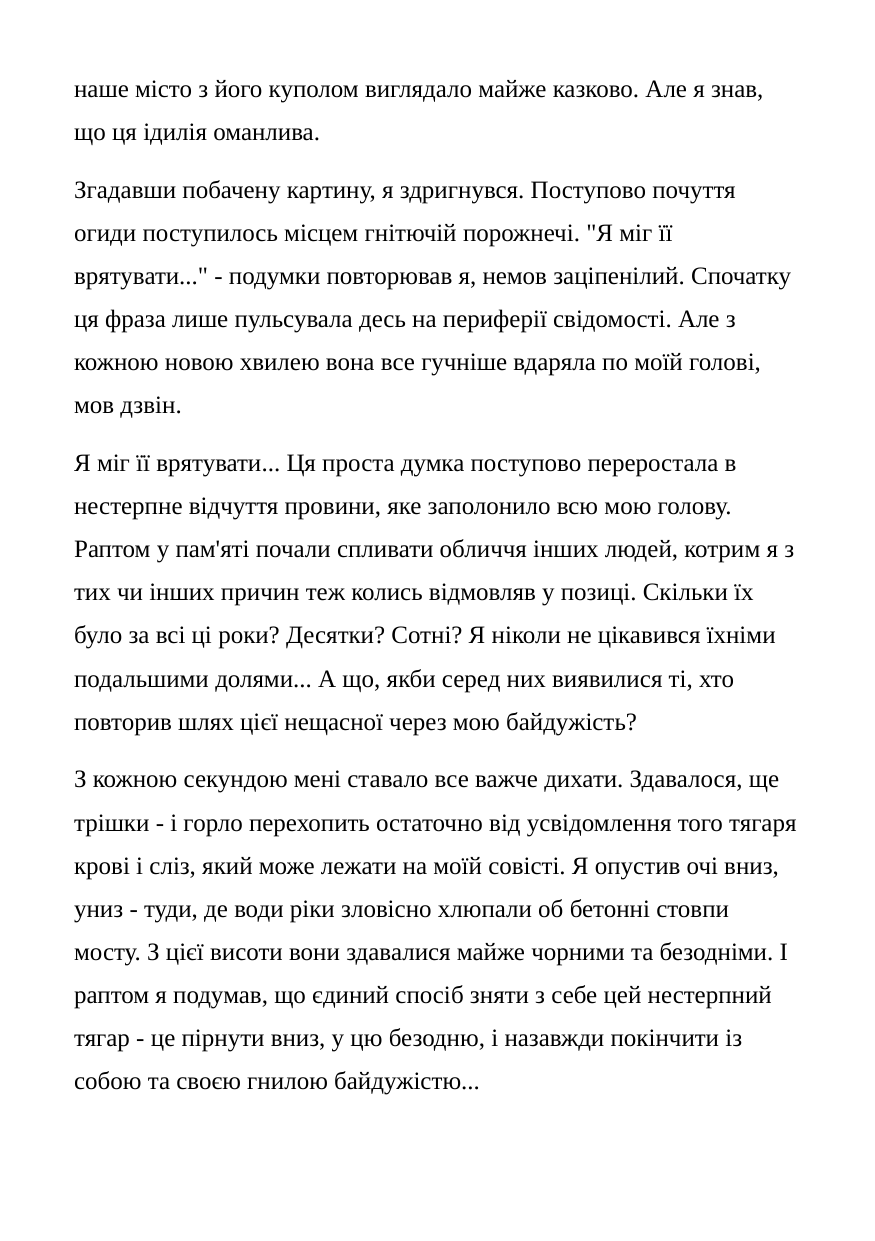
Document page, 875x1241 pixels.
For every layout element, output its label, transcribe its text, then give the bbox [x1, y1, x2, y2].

text Я міг її врятувати... Ця проста думка поступово переростала в нестерпне відчуття провини, яке заполонило всю мою голову. Раптом у пам'яті почали спливати обличчя інших людей, котрим я з тих чи інших причин теж колись відмовляв у позиці. Скільки їх було за всі ці роки? Десятки? Сотні? Я ніколи не цікавився їхніми подальшими долями... А що, якби серед них виявилися ті, хто повторив шлях цієї нещасної через мою байдужість? [74, 448, 800, 736]
text З кожною секундою мені ставало все важче дихати. Здавалося, ще трішки - і горло перехопить остаточно від усвідомлення того тягаря крові і сліз, який може лежати на моїй совісті. Я опустив очі вниз, униз - туди, де води ріки зловісно хлюпали об бетонні стовпи мосту. З цієї висоти вони здавалися майже чорними та безодніми. І раптом я подумав, що єдиний спосіб зняти з себе цей нестерпний тягар - це пірнути вниз, у цю безодню, і назавжди покінчити із собою та своєю гнилою байдужістю... [74, 764, 800, 1095]
text Згадавши побачену картину, я здригнувся. Поступово почуття огиди поступилось місцем гнітючій порожнечі. "Я міг її врятувати..." - подумки повторював я, немов заціпенілий. Спочатку ця фраза лише пульсувала десь на периферії свідомості. Але з кожною новою хвилею вона все гучніше вдаряла по моїй голові, мов дзвін. [74, 175, 800, 419]
text наше місто з його куполом виглядало майже казково. Але я знав, що ця ідилія оманлива. [74, 74, 800, 146]
